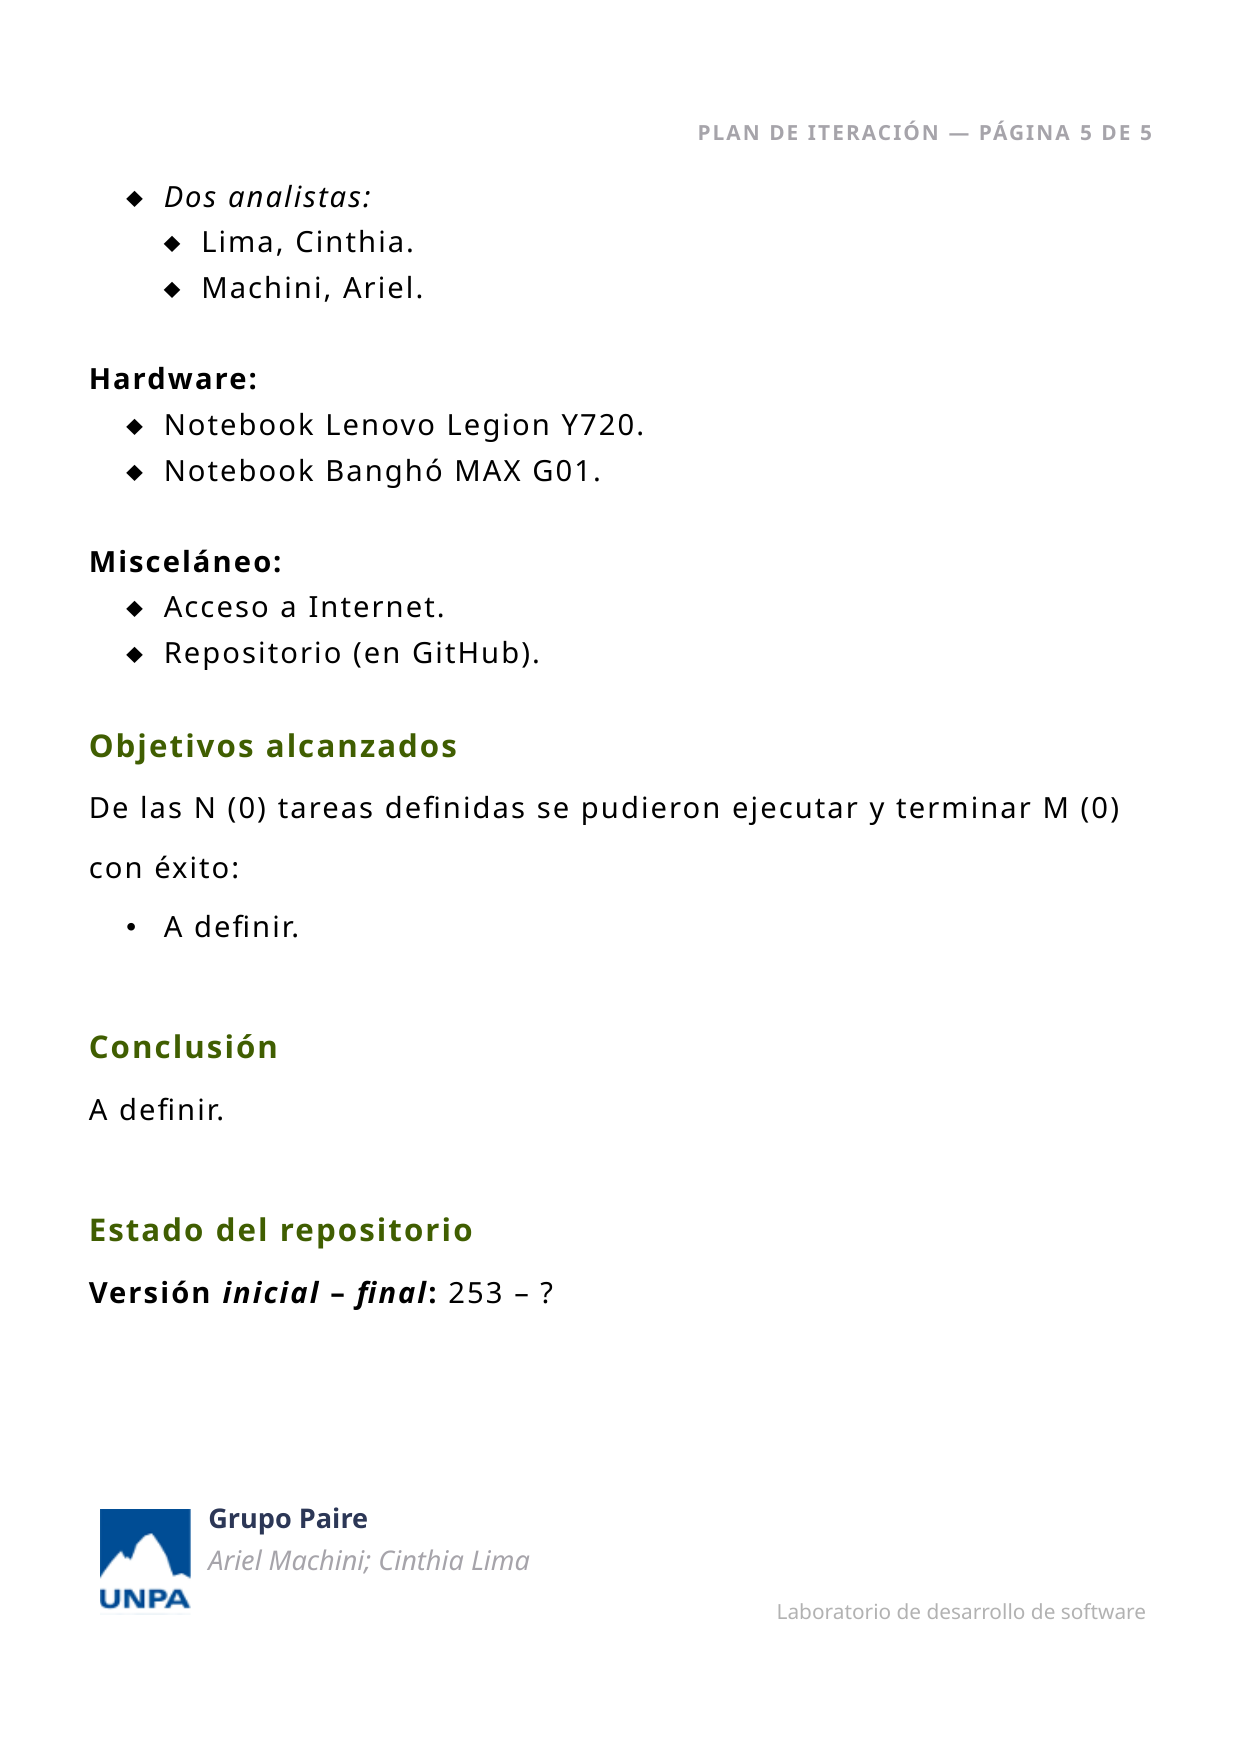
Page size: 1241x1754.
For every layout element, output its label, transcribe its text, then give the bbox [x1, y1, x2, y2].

list Dos analistas: [126, 176, 1152, 216]
list Repositorio (en GitHub). [126, 632, 1152, 672]
list A definir. [126, 906, 1152, 946]
list Notebook Banghó MAX G01. [126, 450, 1152, 489]
list Acceso a Internet. [126, 587, 1152, 626]
text Misceláneo: [88, 541, 1152, 581]
picture [100, 1509, 191, 1615]
list Notebook Lenovo Legion Y720. [126, 404, 1152, 444]
text De las N (0) tareas definidas se pudieron ejecutar y terminar M (0) con éxito: [88, 787, 1152, 887]
text Versión inicial – final: 253 – ? [88, 1272, 1152, 1312]
list Lima, Cinthia. [163, 222, 1152, 261]
text A definir. [88, 1089, 1152, 1129]
text Estado del repositorio [88, 1208, 1152, 1251]
text Conclusión [88, 1025, 1152, 1068]
list Machini, Ariel. [163, 267, 1152, 307]
text Hardware: [88, 358, 1152, 398]
text Objetivos alcanzados [88, 723, 1152, 766]
